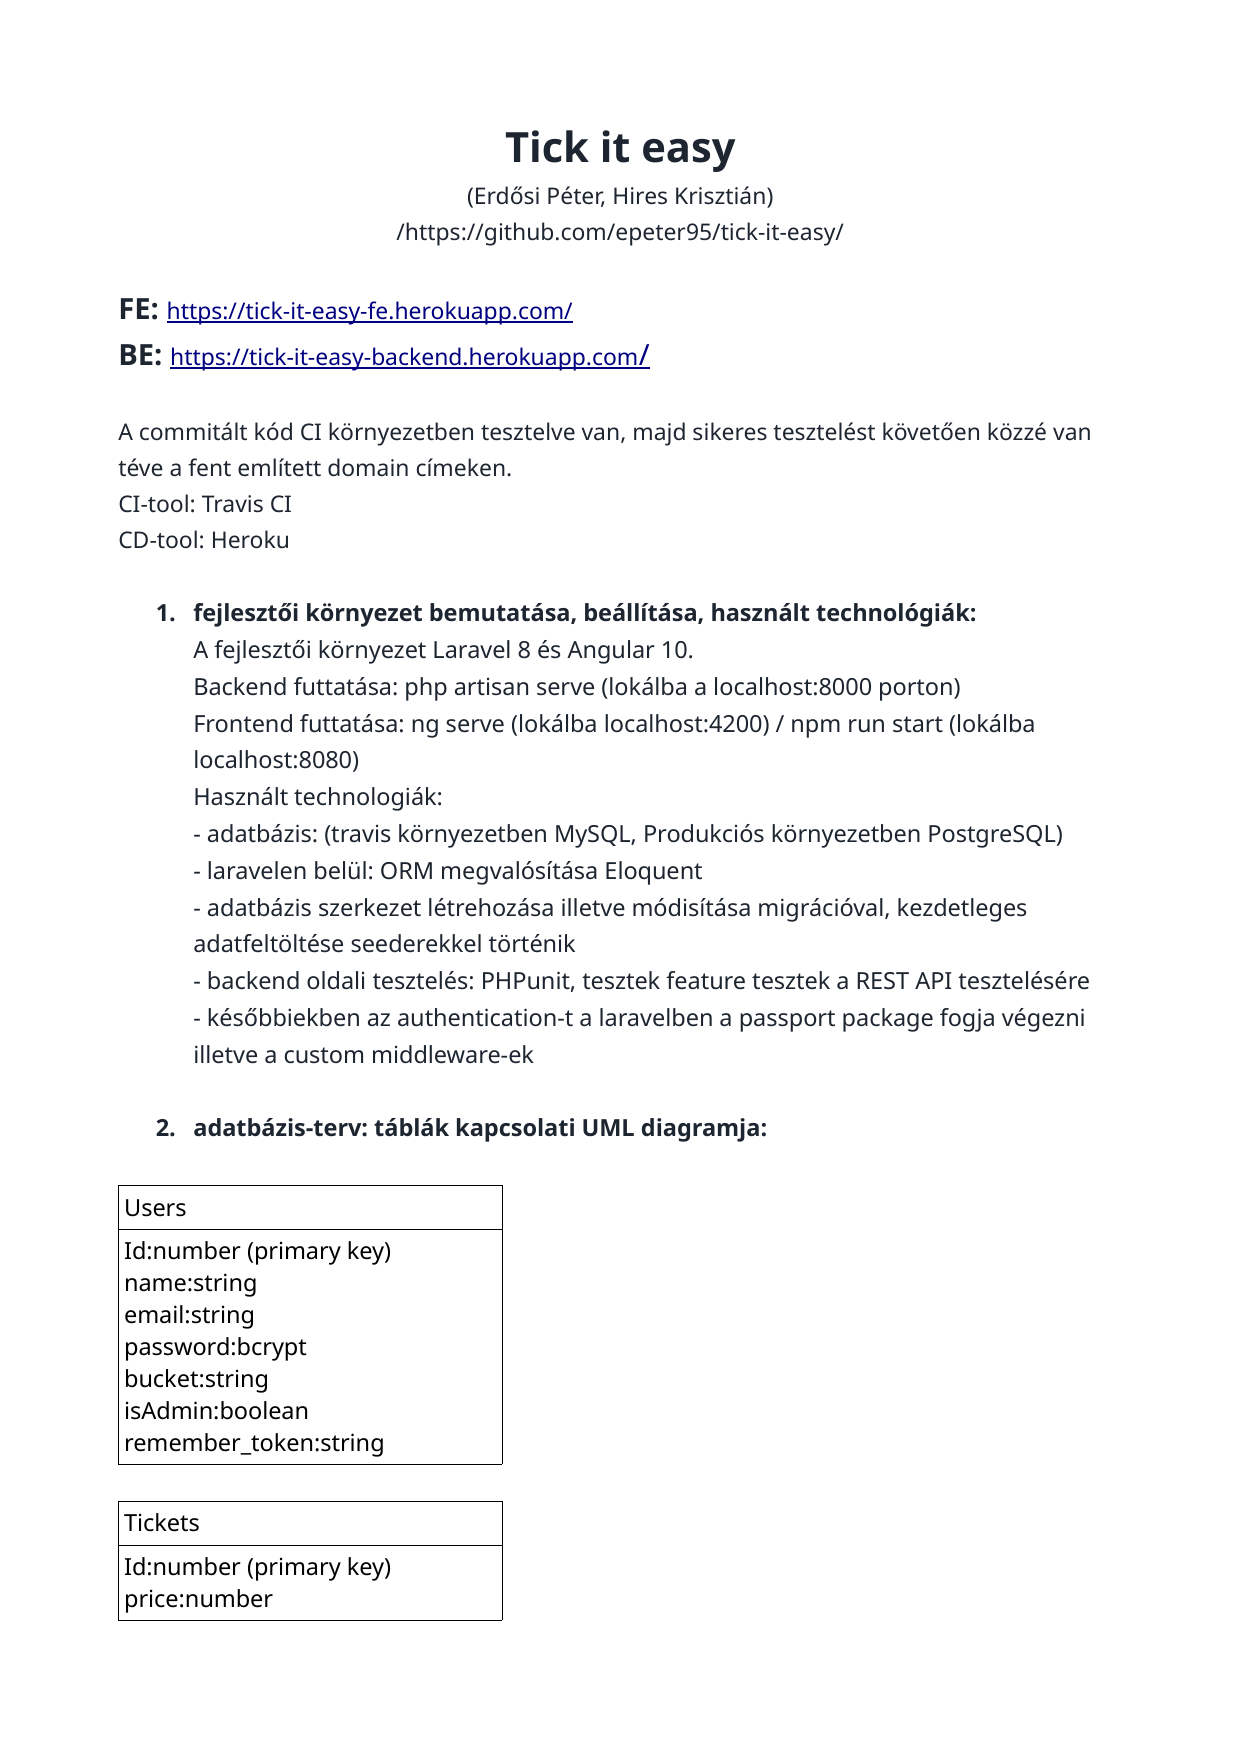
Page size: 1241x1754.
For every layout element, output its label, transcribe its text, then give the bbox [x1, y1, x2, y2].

table_cell Id:number (primary key) name:string email:string password:bcrypt bucket:string isAdmin:boolean remember_token:string [119, 1230, 502, 1464]
table_cell Id:number (primary key) price:number [119, 1546, 502, 1620]
text A commitált kód CI környezetben tesztelve van, majd sikeres tesztelést követően közzé van téve a fent említett domain címeken. CI-tool: Travis CI CD-tool: Heroku [118, 416, 1122, 555]
list adatbázis-terv: táblák kapcsolati UML diagramja: [156, 1112, 1122, 1180]
table_header Users [119, 1186, 502, 1229]
text Tick it easy (Erdősi Péter, Hires Krisztián) /https://github.com/epeter95/tick-it-easy/ [118, 118, 1122, 247]
table_header Tickets [119, 1502, 502, 1544]
list fejlesztői környezet bemutatása, beállítása, használt technológiák: A fejlesztői környezet Laravel 8 és Angular 10. Backend futtatása: php artisan serve (lokálba a localhost:8000 porton) Frontend futtatása: ng serve (lokálba localhost:4200) / npm run start (lokálba localhost:8080) Használt technologiák: - adatbázis: (travis környezetben MySQL, Produkciós környezetben PostgreSQL) - laravelen belül: ORM megvalósítása Eloquent - adatbázis szerkezet létrehozása illetve módisítása migrációval, kezdetleges adatfeltöltése seederekkel történik - backend oldali tesztelés: PHPunit, tesztek feature tesztek a REST API tesztelésére - későbbiekben az authentication-t a laravelben a passport package fogja végezni illetve a custom middleware-ek [156, 597, 1122, 1107]
text BE: https://tick-it-easy-backend.herokuapp.com/ [118, 334, 1122, 373]
text FE: https://tick-it-easy-fe.herokuapp.com/ [118, 288, 1122, 328]
